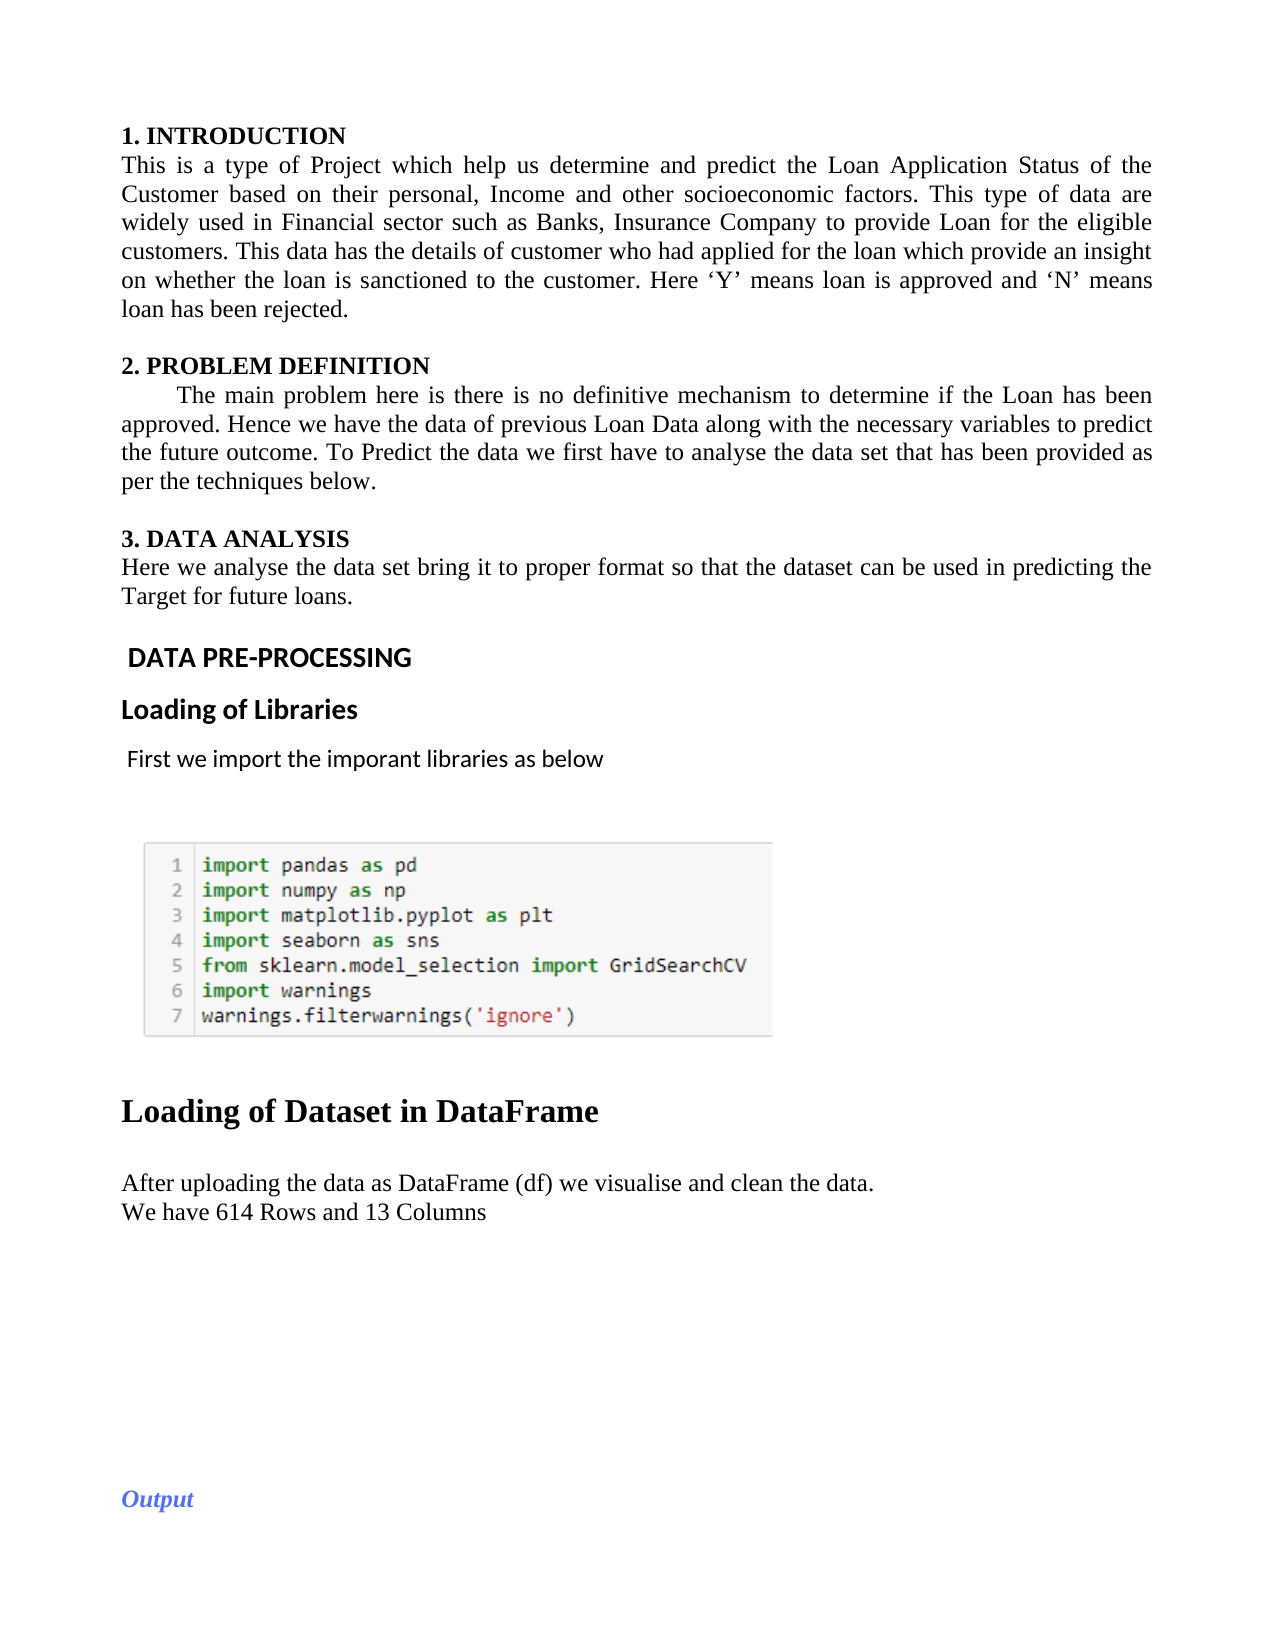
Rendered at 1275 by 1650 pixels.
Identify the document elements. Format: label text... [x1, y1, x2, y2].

picture [135, 835, 773, 1046]
text Loading of Libraries [121, 691, 1154, 727]
text After uploading the data as DataFrame (df) we visualise and clean the data. [121, 1168, 1154, 1197]
text Here we analyse the data set bring it to proper format so that the dataset can be used in predicting the Target for future loans. [121, 552, 1154, 610]
text 2. PROBLEM DEFINITION [121, 351, 1154, 380]
text Loading of Dataset in DataFrame [121, 1091, 1154, 1130]
text This is a type of Project which help us determine and predict the Loan Application Status of the Customer based on their personal, Income and other socioeconomic factors. This type of data are widely used in Financial sector such as Banks, Insurance Company to provide Loan for the eligible customers. This data has the details of customer who had applied for the loan which provide an insight on whether the loan is sanctioned to the customer. Here ‘Y’ means loan is approved and ‘N’ means loan has been rejected. [121, 150, 1154, 322]
text DATA PRE-PROCESSING [121, 639, 1154, 674]
text Output [121, 1484, 1154, 1513]
text The main problem here is there is no definitive mechanism to determine if the Loan has been approved. Hence we have the data of previous Loan Data along with the necessary variables to predict the future outcome. To Predict the data we first have to analyse the data set that has been provided as per the techniques below. [121, 380, 1154, 495]
text First we import the imporant libraries as below [121, 743, 1154, 774]
text 1. INTRODUCTION [121, 121, 1154, 150]
text We have 614 Rows and 13 Columns [121, 1197, 1154, 1226]
text 3. DATA ANALYSIS [121, 524, 1154, 552]
